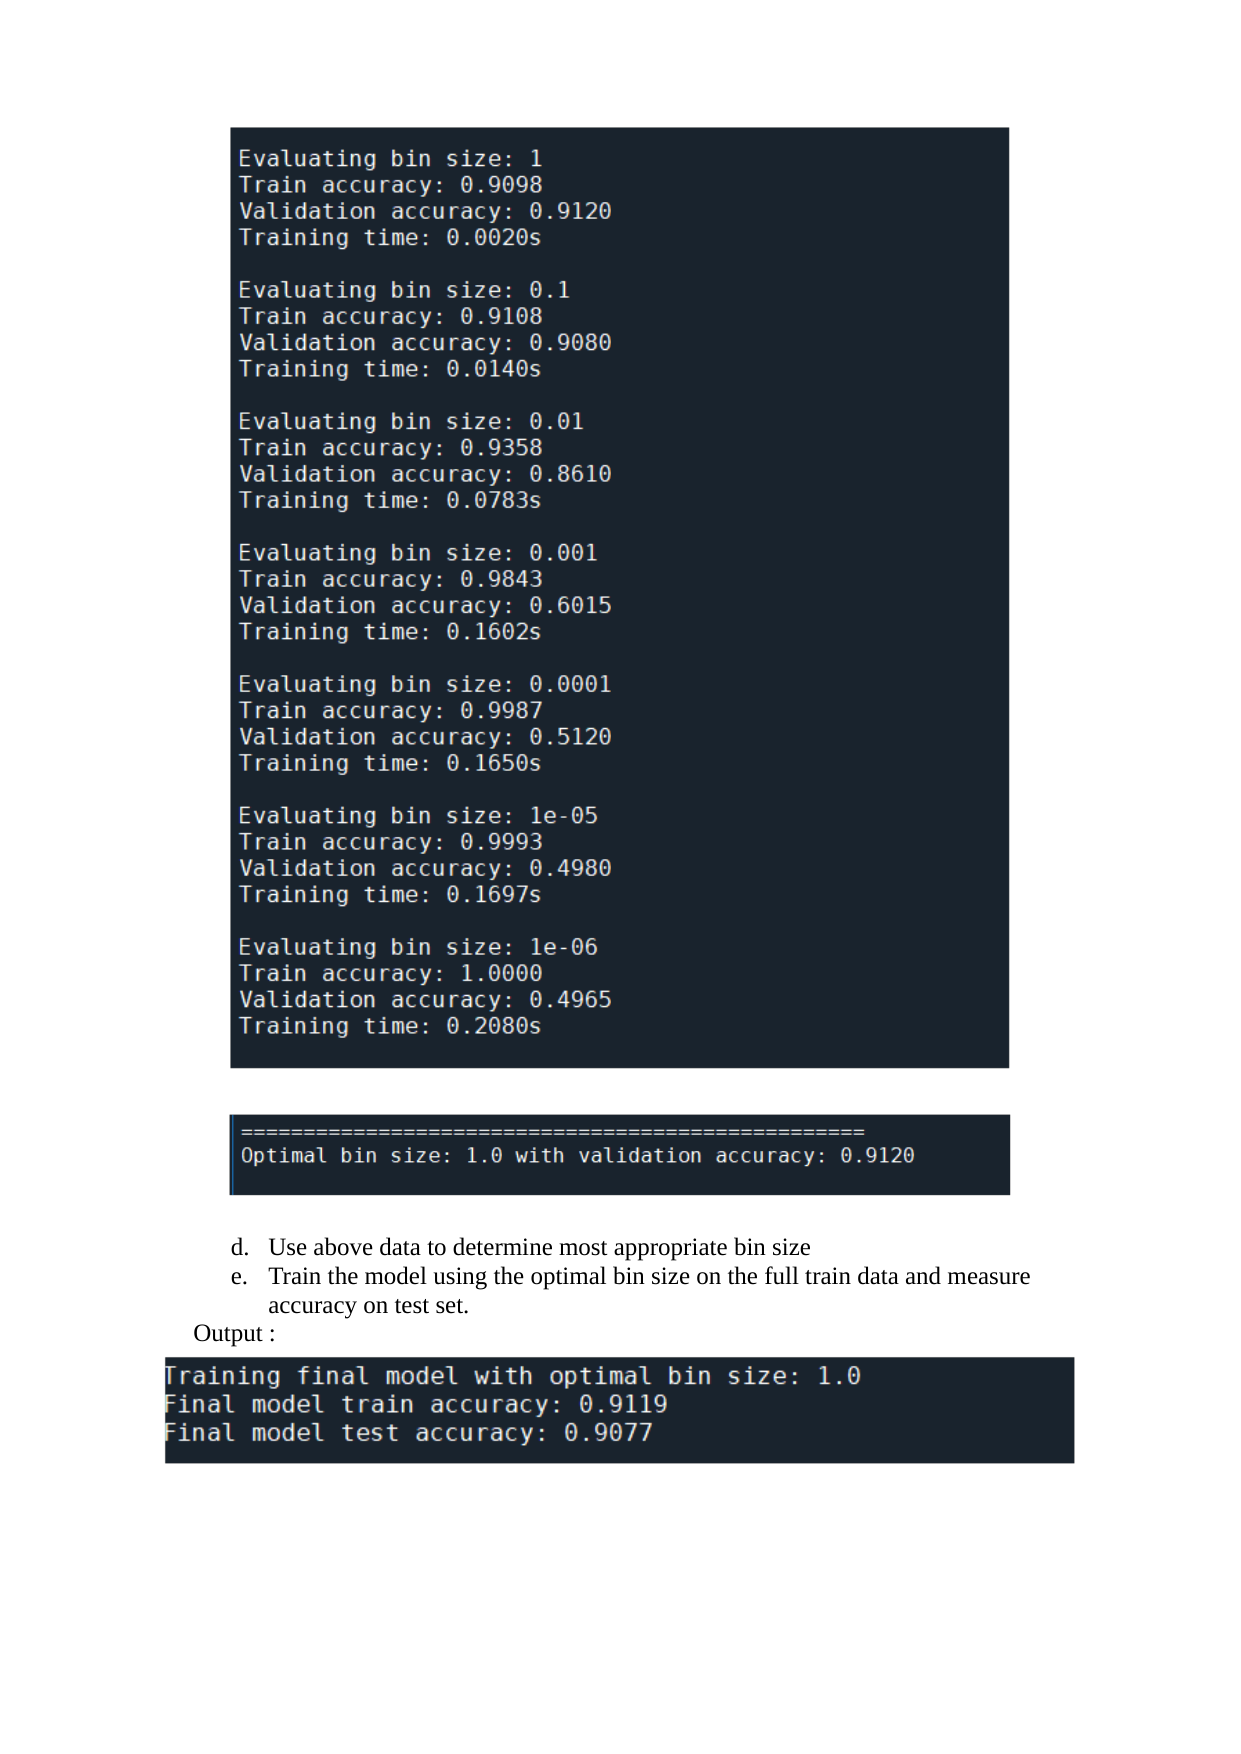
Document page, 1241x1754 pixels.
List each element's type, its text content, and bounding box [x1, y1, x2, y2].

picture [221, 118, 1019, 1078]
list Use above data to determine most appropriate bin size [231, 1232, 1122, 1261]
list Train the model using the optimal bin size on the full train data and measure accuracy on test set. [231, 1261, 1122, 1318]
picture [155, 1347, 1085, 1474]
list Output : [193, 1318, 1122, 1347]
picture [221, 1106, 1019, 1204]
